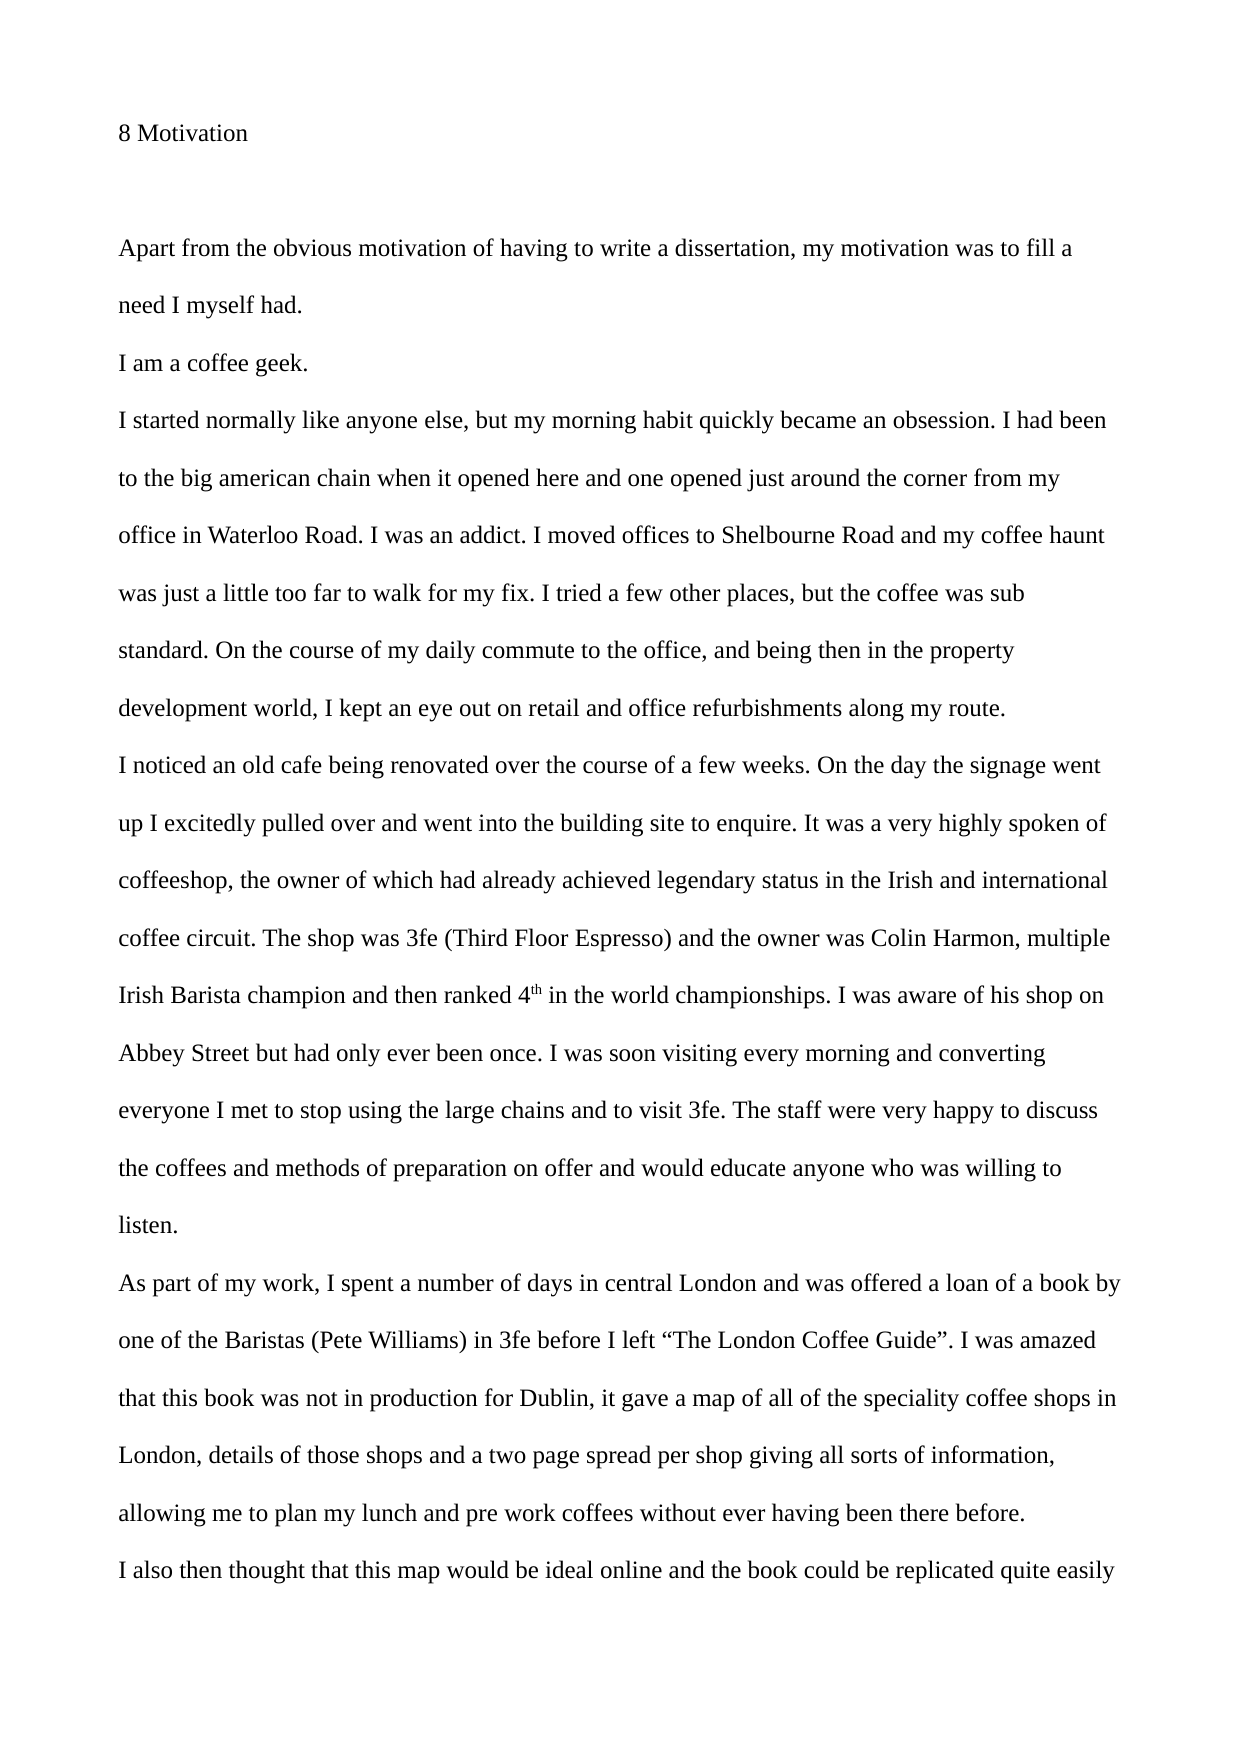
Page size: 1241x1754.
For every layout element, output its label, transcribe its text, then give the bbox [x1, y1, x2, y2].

text 8 Motivation [118, 118, 1122, 147]
text I noticed an old cafe being renovated over the course of a few weeks. On the day the signage went up I excitedly pulled over and went into the building site to enquire. It was a very highly spoken of coffeeshop, the owner of which had already achieved legendary status in the Irish and international coffee circuit. The shop was 3fe (Third Floor Espresso) and the owner was Colin Harmon, multiple Irish Barista champion and then ranked 4th in the world championships. I was aware of his shop on Abbey Street but had only ever been once. I was soon visiting every morning and converting everyone I met to stop using the large chains and to visit 3fe. The staff were very happy to discuss the coffees and methods of preparation on offer and would educate anyone who was willing to listen. [118, 751, 1122, 1239]
text I am a coffee geek. [118, 348, 1122, 377]
text I started normally like anyone else, but my morning habit quickly became an obsession. I had been to the big american chain when it opened here and one opened just around the corner from my office in Waterloo Road. I was an addict. I moved offices to Shelbourne Road and my coffee haunt was just a little too far to walk for my fix. I tried a few other places, but the coffee was sub standard. On the course of my daily commute to the office, and being then in the property development world, I kept an eye out on retail and office refurbishments along my route. [118, 406, 1122, 722]
text I also then thought that this map would be ideal online and the book could be replicated quite easily [118, 1556, 1122, 1584]
text As part of my work, I spent a number of days in central London and was offered a loan of a book by one of the Baristas (Pete Williams) in 3fe before I left “The London Coffee Guide”. I was amazed that this book was not in production for Dublin, it gave a map of all of the speciality coffee shops in London, details of those shops and a two page spread per shop giving all sorts of information, allowing me to plan my lunch and pre work coffees without ever having been there before. [118, 1268, 1122, 1527]
text Apart from the obvious motivation of having to write a dissertation, my motivation was to fill a need I myself had. [118, 233, 1122, 319]
